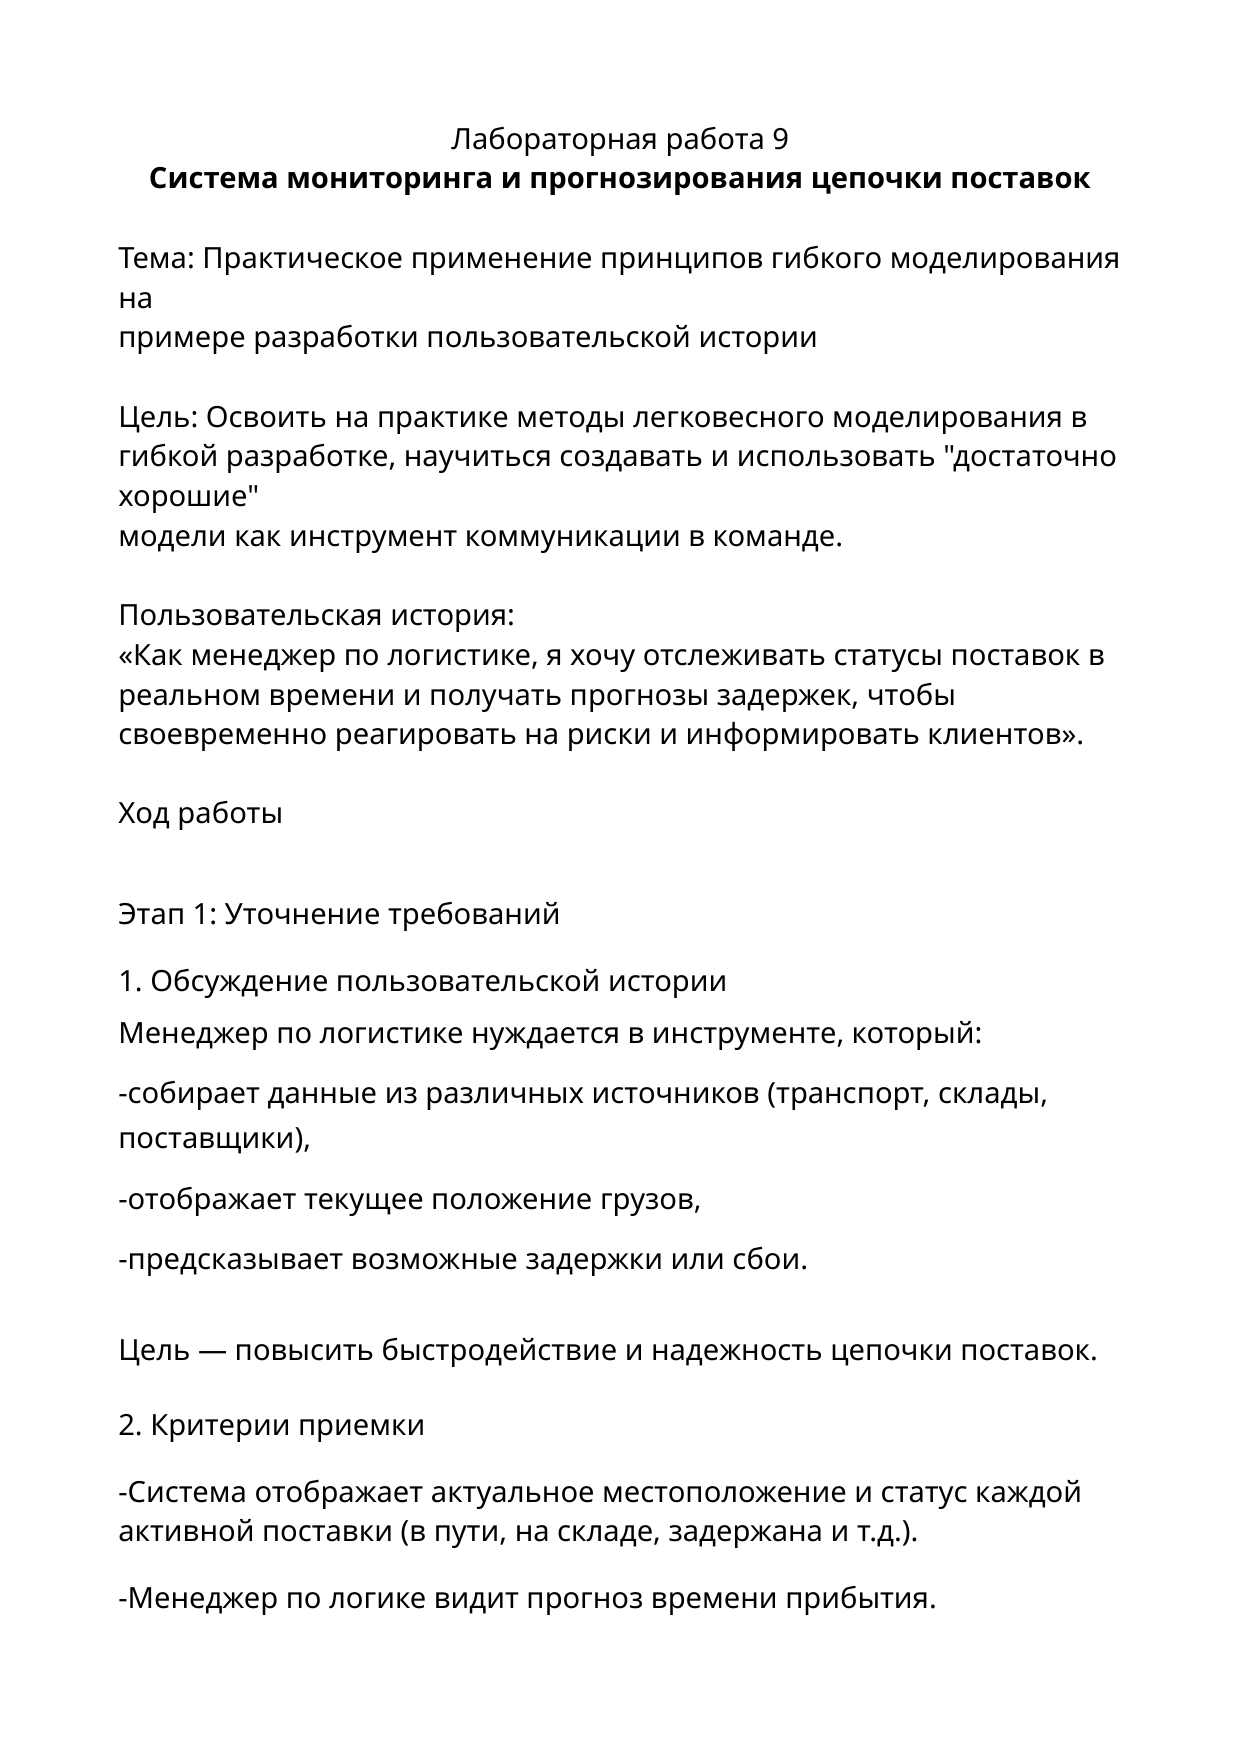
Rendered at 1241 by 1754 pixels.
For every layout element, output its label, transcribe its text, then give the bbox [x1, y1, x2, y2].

text Лабораторная работа 9 [118, 118, 1122, 158]
subtitle 2. Критерии приемки [118, 1404, 1122, 1444]
subtitle -Менеджер по логике видит прогноз времени прибытия. [118, 1577, 1122, 1617]
text Менеджер по логистике нуждается в инструменте, который: [118, 1012, 1122, 1052]
subtitle Этап 1: Уточнение требований [118, 893, 1122, 933]
subtitle 1. Обсуждение пользовательской истории [118, 960, 1122, 999]
text -собирает данные из различных источников (транспорт, склады, поставщики), [118, 1072, 1122, 1157]
text Тема: Практическое применение принципов гибкого моделирования на [118, 237, 1122, 317]
subtitle -Система отображает актуальное местоположение и статус каждой активной поставки (в пути, на складе, задержана и т.д.). [118, 1471, 1122, 1550]
text примере разработки пользовательской истории [118, 317, 1122, 356]
text -предсказывает возможные задержки или сбои. [118, 1238, 1122, 1278]
text Система мониторинга и прогнозирования цепочки поставок [118, 158, 1122, 197]
text Ход работы [118, 793, 1122, 832]
text -отображает текущее положение грузов, [118, 1178, 1122, 1218]
text Цель: Освоить на практике методы легковесного моделирования в [118, 396, 1122, 436]
text Пользовательская история: «Как менеджер по логистике, я хочу отслеживать статусы поставок в реальном времени и получать прогнозы задержек, чтобы своевременно реагировать на риски и информировать клиентов». [118, 594, 1122, 753]
text гибкой разработке, научиться создавать и использовать "достаточно хорошие" [118, 436, 1122, 515]
text Цель — повысить быстродействие и надежность цепочки поставок. [118, 1329, 1122, 1369]
text модели как инструмент коммуникации в команде. [118, 515, 1122, 555]
